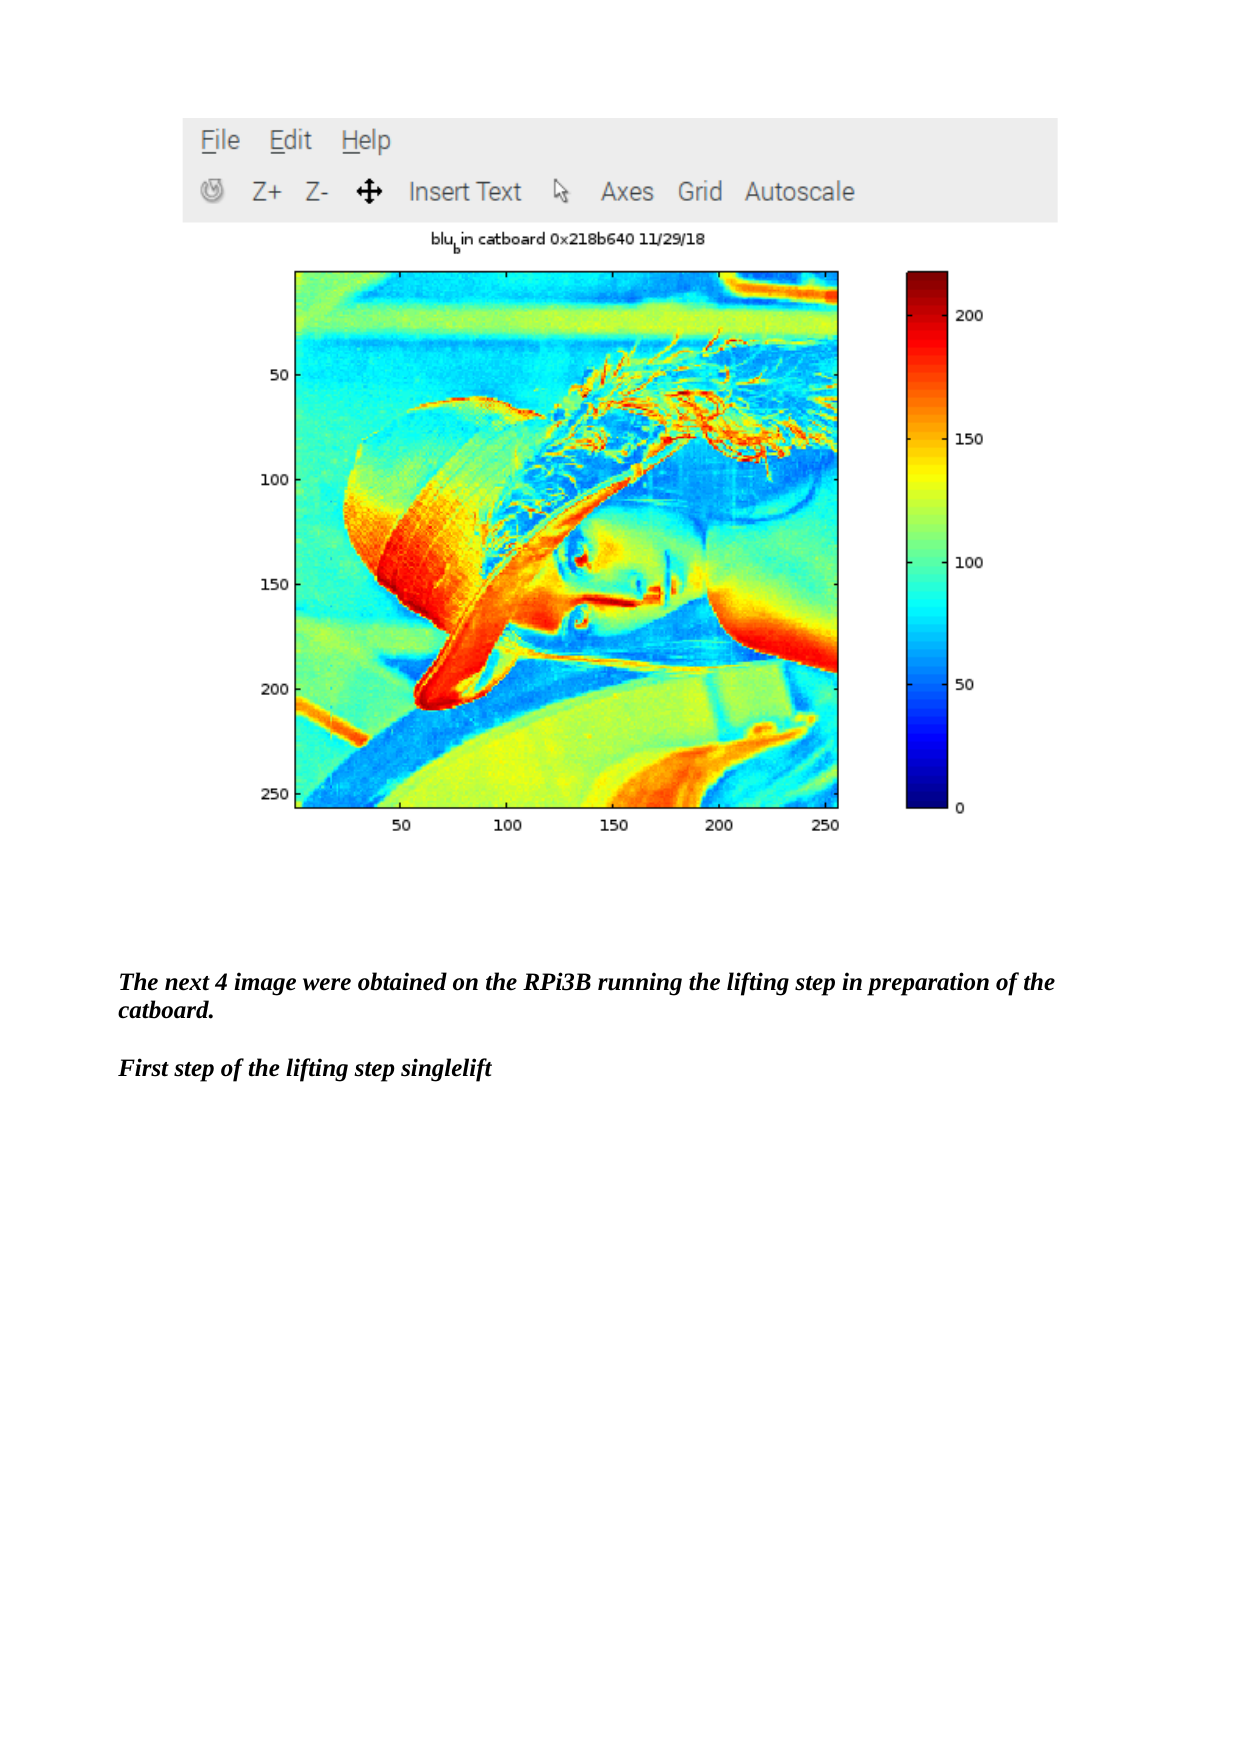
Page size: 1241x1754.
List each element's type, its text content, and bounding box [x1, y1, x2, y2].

text The next 4 image were obtained on the RPi3B running the lifting step in preparation of the catboard. [118, 967, 1122, 1024]
picture [182, 118, 1058, 881]
text First step of the lifting step singlelift [118, 1053, 1122, 1082]
